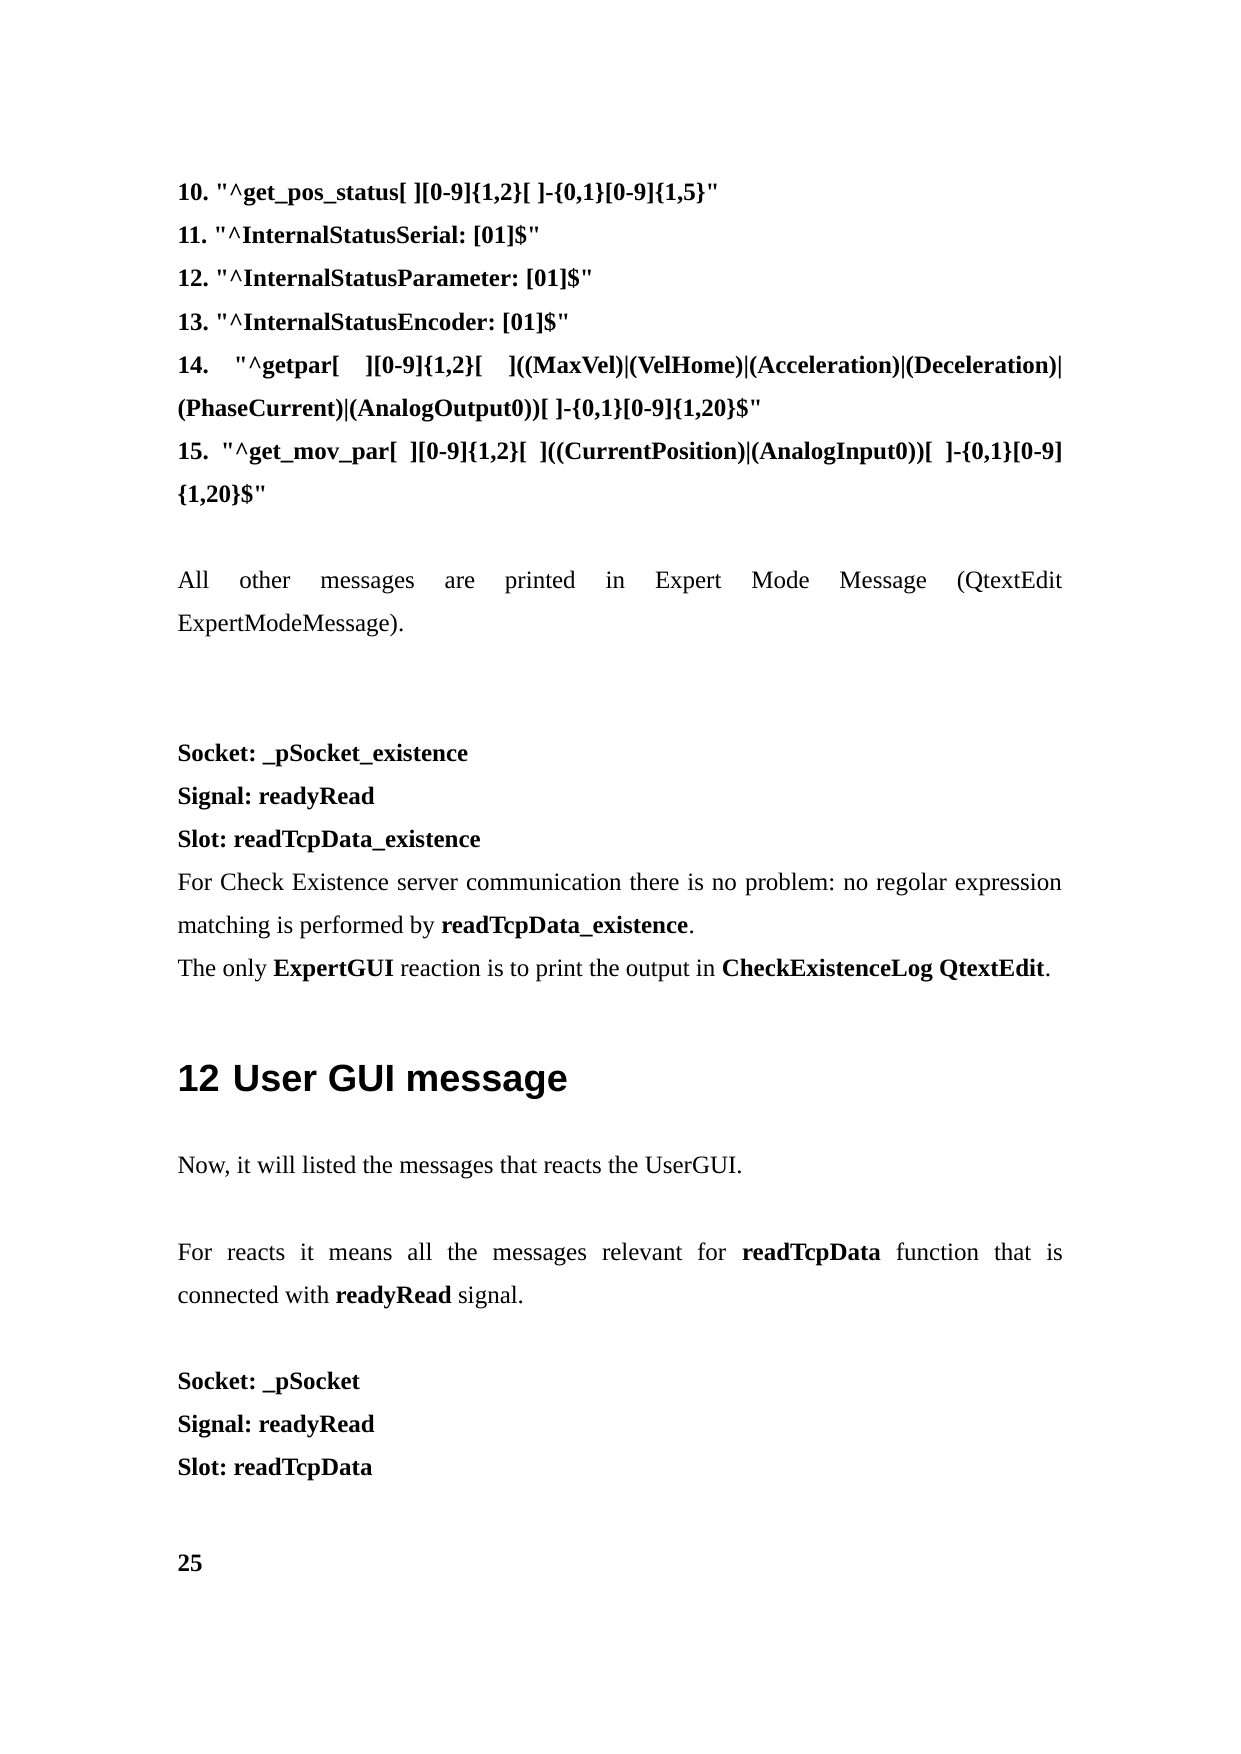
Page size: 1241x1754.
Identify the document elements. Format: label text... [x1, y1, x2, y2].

text Slot: readTcpData [177, 1452, 1063, 1481]
text 10. "^get_pos_status[ ][0-9]{1,2}[ ]-{0,1}[0-9]{1,5}" [177, 177, 1063, 206]
text Socket: _pSocket [177, 1366, 1063, 1395]
text All other messages are printed in Expert Mode Message (QtextEdit ExpertModeMessage). [177, 565, 1063, 637]
text Slot: readTcpData_existence [177, 824, 1063, 853]
text Socket: _pSocket_existence [177, 738, 1063, 767]
text 13. "^InternalStatusEncoder: [01]$" [177, 307, 1063, 335]
text 12. "^InternalStatusParameter: [01]$" [177, 263, 1063, 292]
text 15. "^get_mov_par[ ][0-9]{1,2}[ ]((CurrentPosition)|(AnalogInput0))[ ]-{0,1}[0-9]{1,20}$" [177, 436, 1063, 508]
subtitle User GUI message [177, 1056, 1063, 1099]
text The only ExpertGUI reaction is to print the output in CheckExistenceLog QtextEdit. [177, 953, 1063, 982]
text For reacts it means all the messages relevant for readTcpData function that is connected with readyRead signal. [177, 1237, 1063, 1309]
text For Check Existence server communication there is no problem: no regolar expression matching is performed by readTcpData_existence. [177, 867, 1063, 939]
text Signal: readyRead [177, 1409, 1063, 1438]
text Now, it will listed the messages that reacts the UserGUI. [177, 1151, 1063, 1179]
text 14. "^getpar[ ][0-9]{1,2}[ ]((MaxVel)|(VelHome)|(Acceleration)|(Deceleration)|(PhaseCurrent)|(AnalogOutput0))[ ]-{0,1}[0-9]{1,20}$" [177, 350, 1063, 422]
text 11. "^InternalStatusSerial: [01]$" [177, 220, 1063, 249]
text Signal: readyRead [177, 781, 1063, 810]
